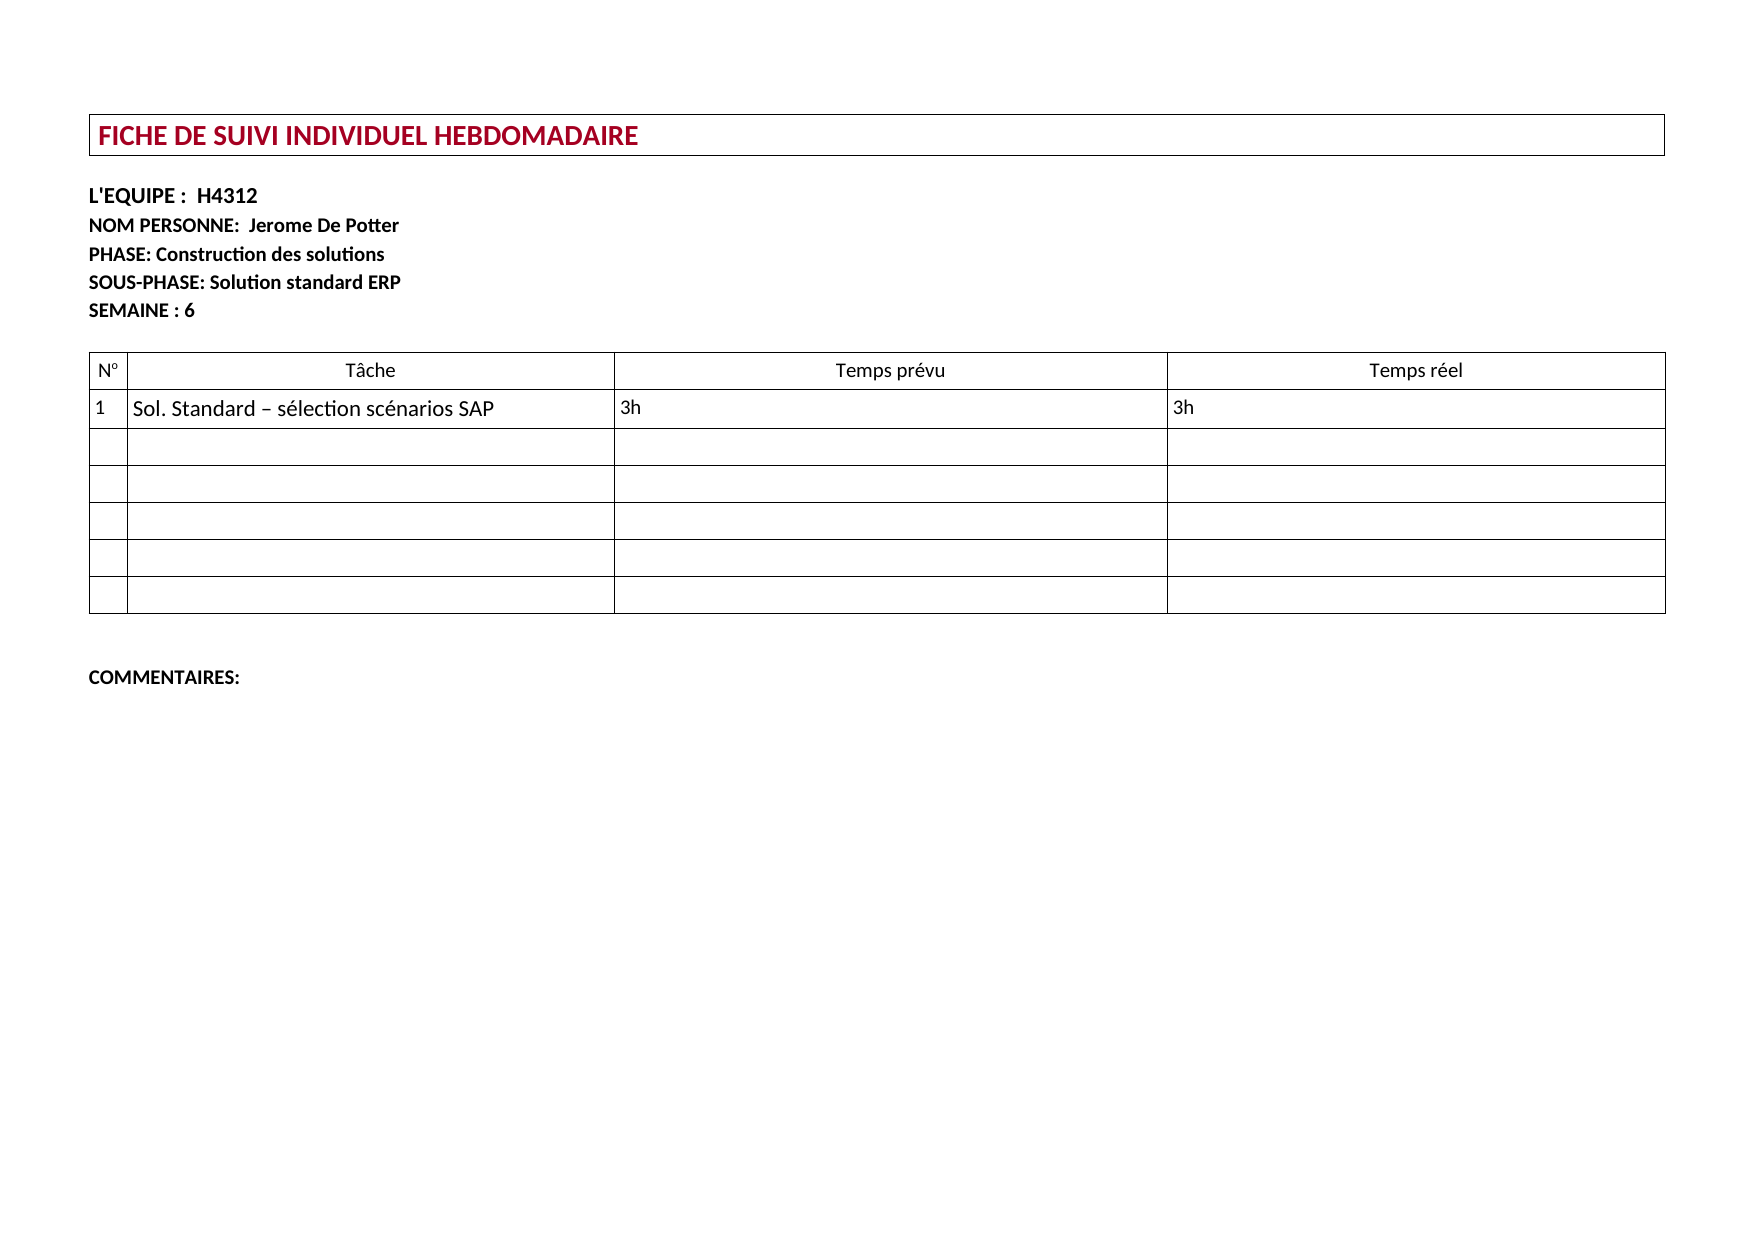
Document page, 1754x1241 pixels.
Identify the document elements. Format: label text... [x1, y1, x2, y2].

table_cell [1168, 540, 1665, 576]
table_cell [1168, 429, 1665, 465]
text COMMENTAIRES: [89, 664, 1665, 689]
table_cell 1 [90, 390, 127, 428]
table_cell [615, 540, 1167, 576]
table_cell [128, 429, 614, 465]
table_cell [615, 429, 1167, 465]
table_cell [615, 503, 1167, 539]
table_cell [90, 466, 127, 502]
table_cell [90, 540, 127, 576]
table_cell [128, 503, 614, 539]
table_header Tâche [128, 353, 614, 388]
text SOUS-PHASE: Solution standard ERP [89, 269, 1665, 295]
table_cell [128, 466, 614, 502]
table_cell [1168, 503, 1665, 539]
table_header No [90, 353, 127, 388]
table_cell [90, 503, 127, 539]
table_header Temps prévu [615, 353, 1167, 388]
table_cell [615, 466, 1167, 502]
table_cell 3h [615, 390, 1167, 428]
table_cell [1168, 466, 1665, 502]
table_cell [1168, 577, 1665, 613]
text FICHE DE SUIVI INDIVIDUEL HEBDOMADAIRE [90, 115, 1664, 155]
text L'EQUIPE : H4312 [89, 181, 1665, 209]
table_cell [128, 540, 614, 576]
text SEMAINE : 6 [89, 298, 1665, 323]
table_cell 3h [1168, 390, 1665, 428]
table_cell [90, 429, 127, 465]
text PHASE: Construction des solutions [89, 241, 1665, 266]
table_cell [90, 577, 127, 613]
table_header Temps réel [1168, 353, 1665, 388]
table_cell [128, 577, 614, 613]
text NOM PERSONNE: Jerome De Potter [89, 212, 1665, 238]
table_cell Sol. Standard – sélection scénarios SAP [128, 390, 614, 428]
table_cell [615, 577, 1167, 613]
